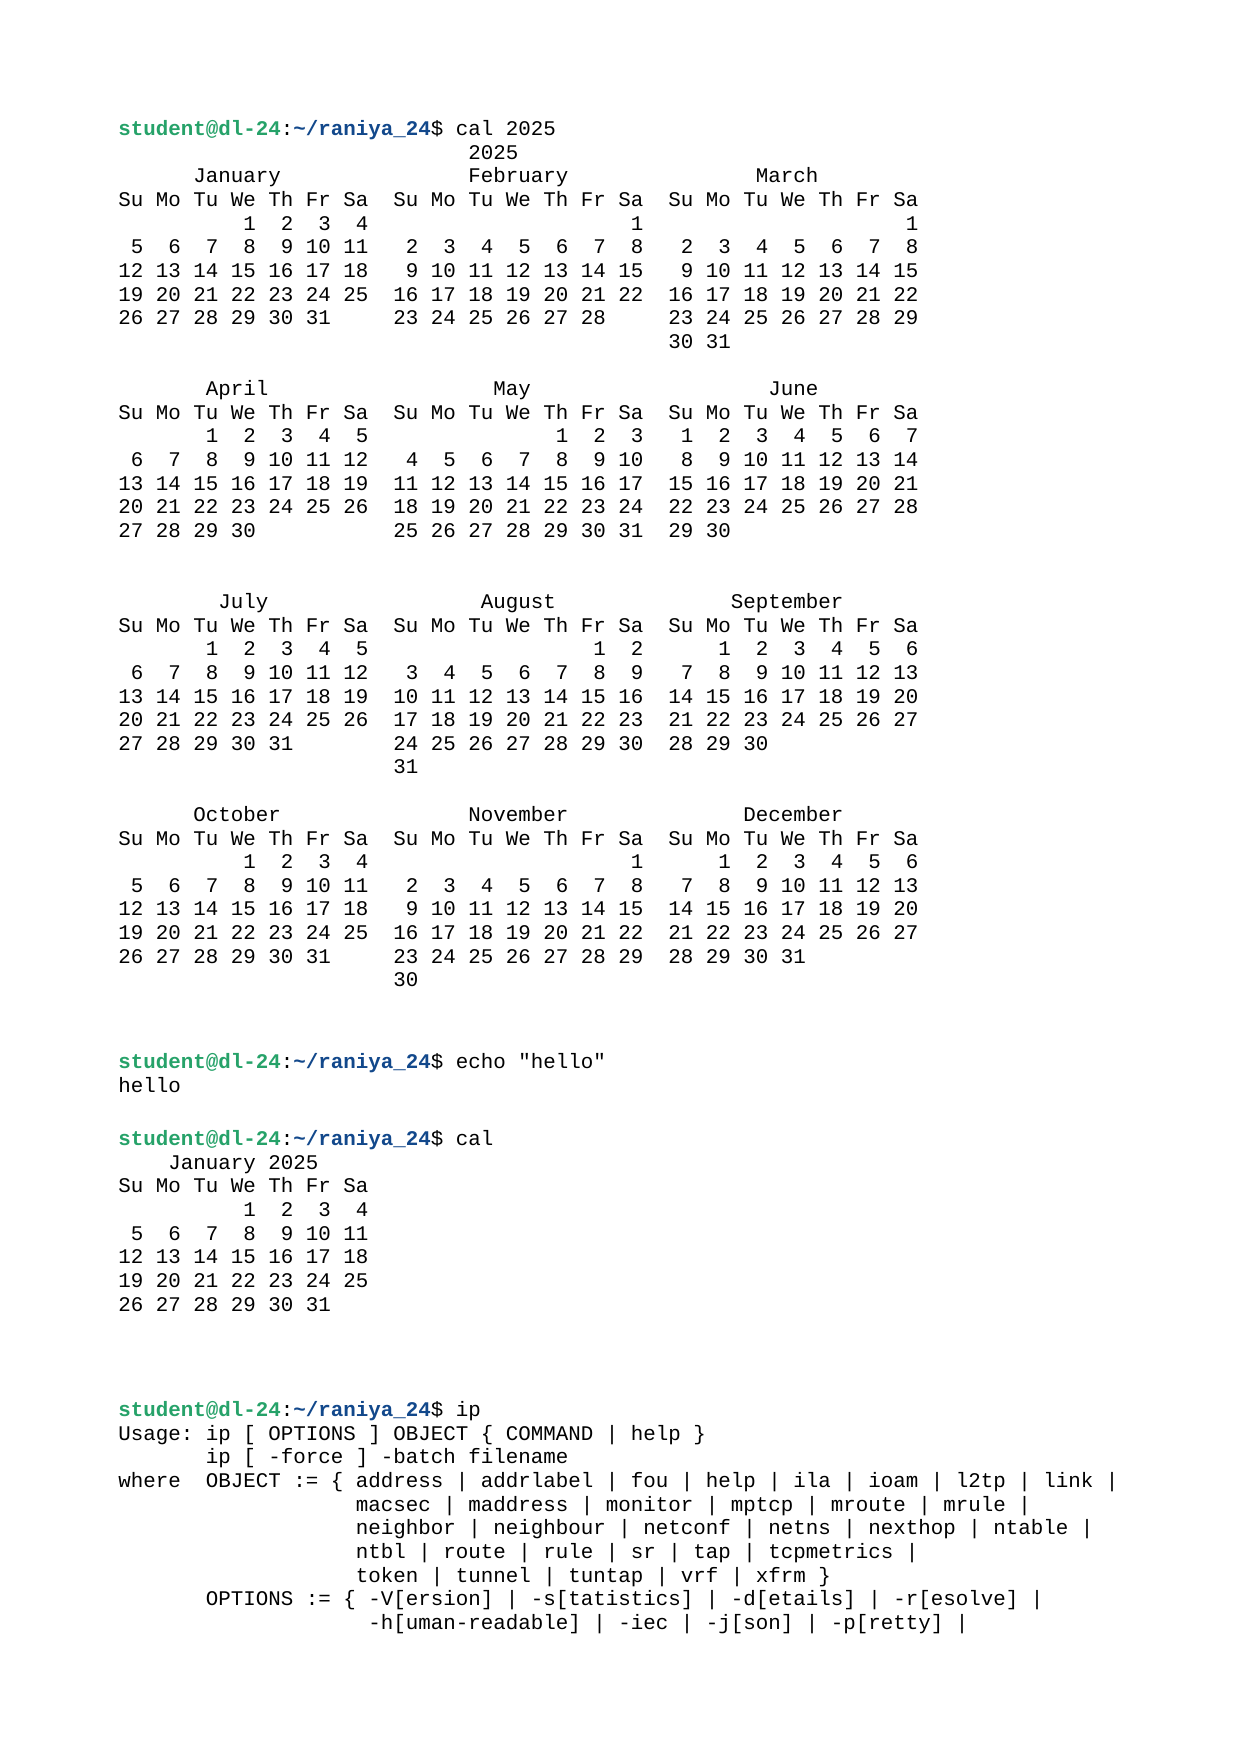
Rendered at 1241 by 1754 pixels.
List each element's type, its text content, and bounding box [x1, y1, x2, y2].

text 19 20 21 22 23 24 25 16 17 18 19 20 21 22 21 22 23 24 25 26 27 [118, 922, 1122, 946]
text 30 31 [118, 331, 1122, 354]
text 1 2 3 4 5 1 2 1 2 3 4 5 6 [118, 638, 1122, 662]
text 1 2 3 4 [118, 1199, 1122, 1223]
text 20 21 22 23 24 25 26 17 18 19 20 21 22 23 21 22 23 24 25 26 27 [118, 709, 1122, 733]
text student@dl-24:~/raniya_24$ echo "hello" [118, 1051, 1122, 1075]
text 6 7 8 9 10 11 12 3 4 5 6 7 8 9 7 8 9 10 11 12 13 [118, 662, 1122, 686]
text 5 6 7 8 9 10 11 2 3 4 5 6 7 8 2 3 4 5 6 7 8 [118, 236, 1122, 260]
text 5 6 7 8 9 10 11 [118, 1223, 1122, 1246]
text 5 6 7 8 9 10 11 2 3 4 5 6 7 8 7 8 9 10 11 12 13 [118, 875, 1122, 898]
text 1 2 3 4 1 1 [118, 213, 1122, 236]
text 30 [118, 969, 1122, 993]
text 2025 [118, 142, 1122, 165]
text ip [ -force ] -batch filename [118, 1446, 1122, 1470]
text 27 28 29 30 25 26 27 28 29 30 31 29 30 [118, 520, 1122, 544]
text July August September [118, 591, 1122, 615]
text 31 [118, 757, 1122, 780]
text macsec | maddress | monitor | mptcp | mroute | mrule | [118, 1494, 1122, 1517]
text 12 13 14 15 16 17 18 9 10 11 12 13 14 15 14 15 16 17 18 19 20 [118, 898, 1122, 922]
text student@dl-24:~/raniya_24$ cal [118, 1128, 1122, 1152]
text Su Mo Tu We Th Fr Sa Su Mo Tu We Th Fr Sa Su Mo Tu We Th Fr Sa [118, 615, 1122, 638]
text 6 7 8 9 10 11 12 4 5 6 7 8 9 10 8 9 10 11 12 13 14 [118, 449, 1122, 473]
text where OBJECT := { address | addrlabel | fou | help | ila | ioam | l2tp | link | [118, 1470, 1122, 1494]
text 26 27 28 29 30 31 23 24 25 26 27 28 23 24 25 26 27 28 29 [118, 307, 1122, 331]
text 12 13 14 15 16 17 18 [118, 1246, 1122, 1270]
text Su Mo Tu We Th Fr Sa Su Mo Tu We Th Fr Sa Su Mo Tu We Th Fr Sa [118, 827, 1122, 851]
text April May June [118, 378, 1122, 402]
text 19 20 21 22 23 24 25 16 17 18 19 20 21 22 16 17 18 19 20 21 22 [118, 284, 1122, 307]
text 13 14 15 16 17 18 19 10 11 12 13 14 15 16 14 15 16 17 18 19 20 [118, 686, 1122, 709]
text 12 13 14 15 16 17 18 9 10 11 12 13 14 15 9 10 11 12 13 14 15 [118, 260, 1122, 284]
text 26 27 28 29 30 31 23 24 25 26 27 28 29 28 29 30 31 [118, 946, 1122, 969]
text 27 28 29 30 31 24 25 26 27 28 29 30 28 29 30 [118, 733, 1122, 757]
text ntbl | route | rule | sr | tap | tcpmetrics | [118, 1541, 1122, 1564]
text 1 2 3 4 1 1 2 3 4 5 6 [118, 851, 1122, 875]
text 1 2 3 4 5 1 2 3 1 2 3 4 5 6 7 [118, 426, 1122, 449]
text January February March [118, 165, 1122, 189]
text neighbor | neighbour | netconf | netns | nexthop | ntable | [118, 1517, 1122, 1541]
text October November December [118, 804, 1122, 827]
text token | tunnel | tuntap | vrf | xfrm } [118, 1564, 1122, 1588]
text January 2025 [118, 1152, 1122, 1175]
text Su Mo Tu We Th Fr Sa Su Mo Tu We Th Fr Sa Su Mo Tu We Th Fr Sa [118, 402, 1122, 426]
text student@dl-24:~/raniya_24$ cal 2025 [118, 118, 1122, 142]
text student@dl-24:~/raniya_24$ ip [118, 1399, 1122, 1423]
text 19 20 21 22 23 24 25 [118, 1270, 1122, 1293]
text -h[uman-readable] | -iec | -j[son] | -p[retty] | [118, 1612, 1122, 1636]
text Usage: ip [ OPTIONS ] OBJECT { COMMAND | help } [118, 1423, 1122, 1446]
text 20 21 22 23 24 25 26 18 19 20 21 22 23 24 22 23 24 25 26 27 28 [118, 496, 1122, 520]
text hello [118, 1075, 1122, 1098]
text Su Mo Tu We Th Fr Sa Su Mo Tu We Th Fr Sa Su Mo Tu We Th Fr Sa [118, 189, 1122, 213]
text 13 14 15 16 17 18 19 11 12 13 14 15 16 17 15 16 17 18 19 20 21 [118, 473, 1122, 496]
text OPTIONS := { -V[ersion] | -s[tatistics] | -d[etails] | -r[esolve] | [118, 1588, 1122, 1612]
text 26 27 28 29 30 31 [118, 1293, 1122, 1317]
text Su Mo Tu We Th Fr Sa [118, 1175, 1122, 1199]
